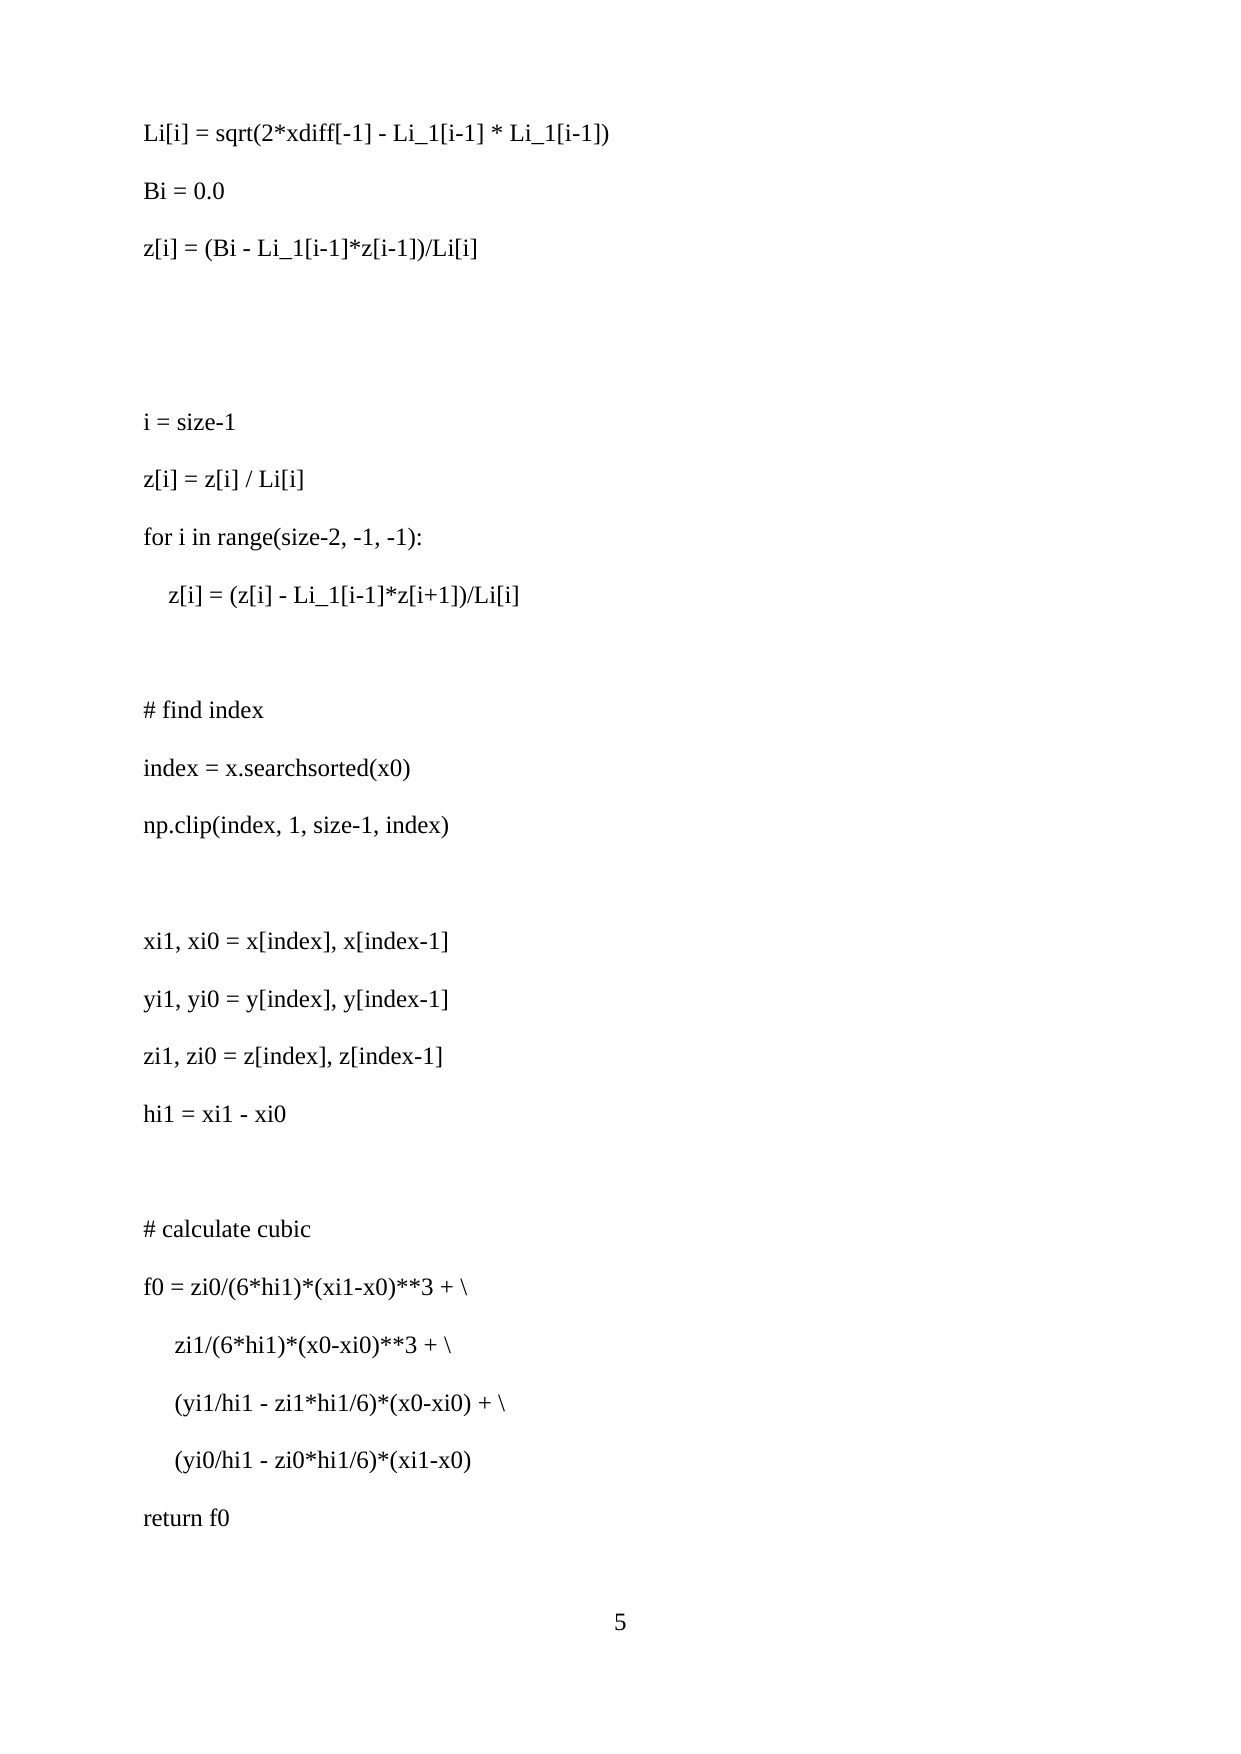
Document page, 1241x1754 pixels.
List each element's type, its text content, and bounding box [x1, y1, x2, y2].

text (yi1/hi1 - zi1*hi1/6)*(x0-xi0) + \ [118, 1388, 1122, 1416]
text zi1, zi0 = z[index], z[index-1] [118, 1041, 1122, 1070]
text yi1, yi0 = y[index], y[index-1] [118, 984, 1122, 1012]
text Bi = 0.0 [118, 176, 1122, 204]
text xi1, xi0 = x[index], x[index-1] [118, 926, 1122, 955]
text zi1/(6*hi1)*(x0-xi0)**3 + \ [118, 1330, 1122, 1359]
text hi1 = xi1 - xi0 [118, 1099, 1122, 1128]
text # calculate cubic [118, 1214, 1122, 1243]
text index = x.searchsorted(x0) [118, 753, 1122, 782]
text # find index [118, 695, 1122, 724]
text z[i] = (z[i] - Li_1[i-1]*z[i+1])/Li[i] [118, 580, 1122, 608]
text (yi0/hi1 - zi0*hi1/6)*(xi1-x0) [118, 1445, 1122, 1474]
text Li[i] = sqrt(2*xdiff[-1] - Li_1[i-1] * Li_1[i-1]) [118, 118, 1122, 147]
text z[i] = (Bi - Li_1[i-1]*z[i-1])/Li[i] [118, 233, 1122, 262]
text z[i] = z[i] / Li[i] [118, 464, 1122, 493]
text i = size-1 [118, 407, 1122, 435]
text return f0 [118, 1503, 1122, 1532]
text np.clip(index, 1, size-1, index) [118, 811, 1122, 839]
text for i in range(size-2, -1, -1): [118, 522, 1122, 551]
text f0 = zi0/(6*hi1)*(xi1-x0)**3 + \ [118, 1272, 1122, 1301]
